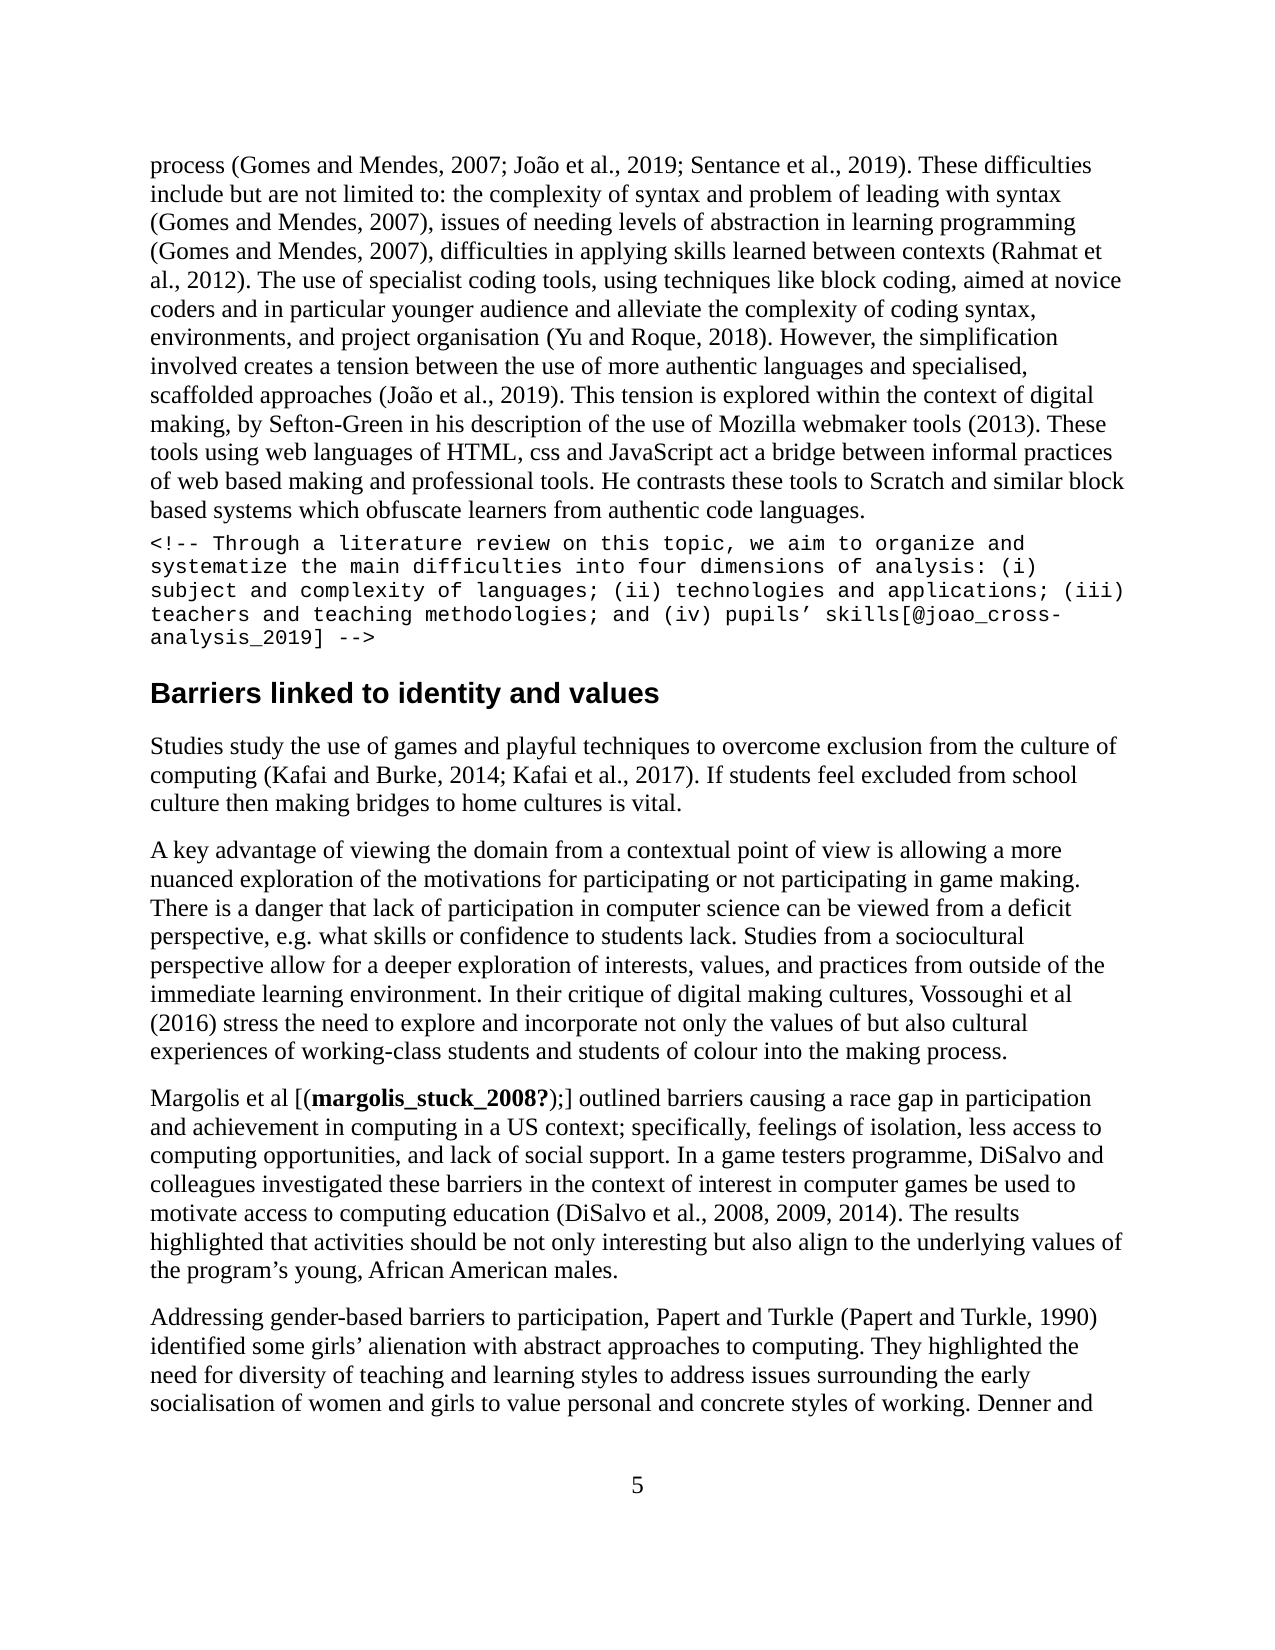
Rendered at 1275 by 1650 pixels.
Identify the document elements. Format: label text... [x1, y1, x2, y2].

text Margolis et al [(margolis_stuck_2008?);] outlined barriers causing a race gap in participation and achievement in computing in a US context; specifically, feelings of isolation, less access to computing opportunities, and lack of social support. In a game testers programme, DiSalvo and colleagues investigated these barriers in the context of interest in computer games be used to motivate access to computing education (DiSalvo et al., 2008, 2009, 2014). The results highlighted that activities should be not only interesting but also align to the underlying values of the program’s young, African American males. [150, 1083, 1125, 1284]
subtitle Barriers linked to identity and values [150, 676, 1125, 709]
text A key advantage of viewing the domain from a contextual point of view is allowing a more nuanced exploration of the motivations for participating or not participating in game making. There is a danger that lack of participation in computer science can be viewed from a deficit perspective, e.g. what skills or confidence to students lack. Studies from a sociocultural perspective allow for a deeper exploration of interests, values, and practices from outside of the immediate learning environment. In their critique of digital making cultures, Vossoughi et al (2016) stress the need to explore and incorporate not only the values of but also cultural experiences of working-class students and students of colour into the making process. [150, 835, 1125, 1065]
text <!-- Through a literature review on this topic, we aim to organize and systematize the main difficulties into four dimensions of analysis: (i) subject and complexity of languages; (ii) technologies and applications; (iii) teachers and teaching methodologies; and (iv) pupils’ skills[@joao_cross-analysis_2019] --> [150, 533, 1125, 651]
text Studies study the use of games and playful techniques to overcome exclusion from the culture of computing (Kafai and Burke, 2014; Kafai et al., 2017). If students feel excluded from school culture then making bridges to home cultures is vital. [150, 731, 1125, 817]
text process (Gomes and Mendes, 2007; João et al., 2019; Sentance et al., 2019). These difficulties include but are not limited to: the complexity of syntax and problem of leading with syntax (Gomes and Mendes, 2007), issues of needing levels of abstraction in learning programming (Gomes and Mendes, 2007), difficulties in applying skills learned between contexts (Rahmat et al., 2012). The use of specialist coding tools, using techniques like block coding, aimed at novice coders and in particular younger audience and alleviate the complexity of coding syntax, environments, and project organisation (Yu and Roque, 2018). However, the simplification involved creates a tension between the use of more authentic languages and specialised, scaffolded approaches (João et al., 2019). This tension is explored within the context of digital making, by Sefton-Green in his description of the use of Mozilla webmaker tools (2013). These tools using web languages of HTML, css and JavaScript act a bridge between informal practices of web based making and professional tools. He contrasts these tools to Scratch and similar block based systems which obfuscate learners from authentic code languages. [150, 150, 1125, 524]
text Addressing gender-based barriers to participation, Papert and Turkle (Papert and Turkle, 1990) identified some girls’ alienation with abstract approaches to computing. They highlighted the need for diversity of teaching and learning styles to address issues surrounding the early socialisation of women and girls to value personal and concrete styles of working. Denner and [150, 1302, 1125, 1417]
